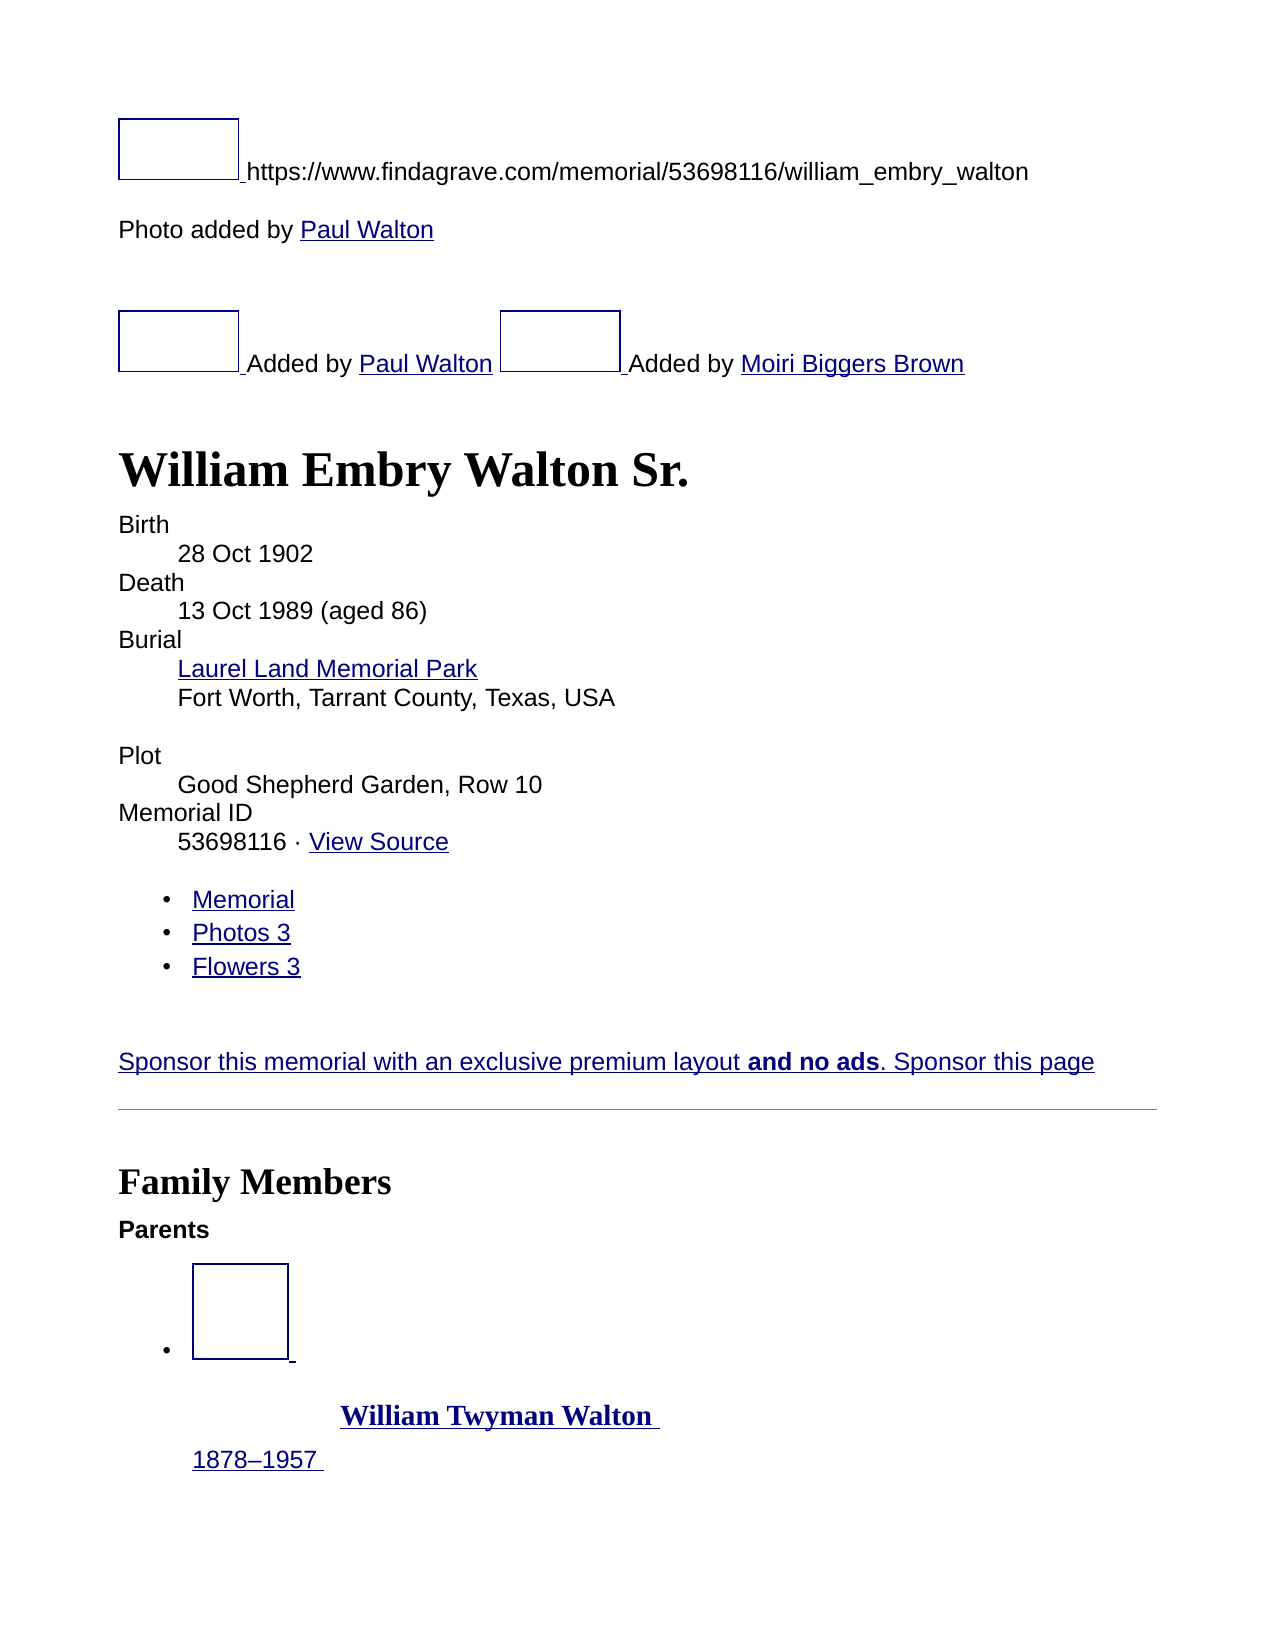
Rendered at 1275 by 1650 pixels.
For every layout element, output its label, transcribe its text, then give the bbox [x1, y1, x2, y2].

text https://www.findagrave.com/memorial/53698116/william_embry_walton [118, 118, 1157, 186]
list Fort Worth, Tarrant County, Texas, USA [177, 683, 1157, 711]
text Photo added by Paul Walton [118, 215, 1157, 244]
subtitle Burial [118, 625, 1157, 654]
list Laurel Land Memorial Park [177, 654, 1157, 683]
list Photos 3 [162, 918, 1157, 947]
list Good Shepherd Garden, Row 10 [177, 769, 1157, 798]
list 13 Oct 1989 (aged 86) [177, 596, 1157, 625]
subtitle Birth [118, 510, 1157, 539]
list 28 Oct 1902 [177, 539, 1157, 568]
list 1878–1957 [162, 1444, 1157, 1473]
subtitle Family Members [118, 1159, 1157, 1203]
list 53698116 · View Source [177, 827, 1157, 856]
list Memorial [162, 885, 1157, 914]
text Sponsor this memorial with an exclusive premium layout and no ads. Sponsor this page [118, 1047, 1157, 1076]
subtitle Plot [118, 741, 1157, 769]
text Added by Paul Walton Added by Moiri Biggers Brown [118, 310, 1157, 378]
subtitle Memorial ID [118, 798, 1157, 827]
list Flowers 3 [162, 952, 1157, 980]
subtitle Death [118, 568, 1157, 596]
subtitle William Embry Walton Sr. [118, 440, 1157, 498]
subtitle William Twyman Walton [310, 1398, 1157, 1432]
text Parents [118, 1215, 1157, 1244]
